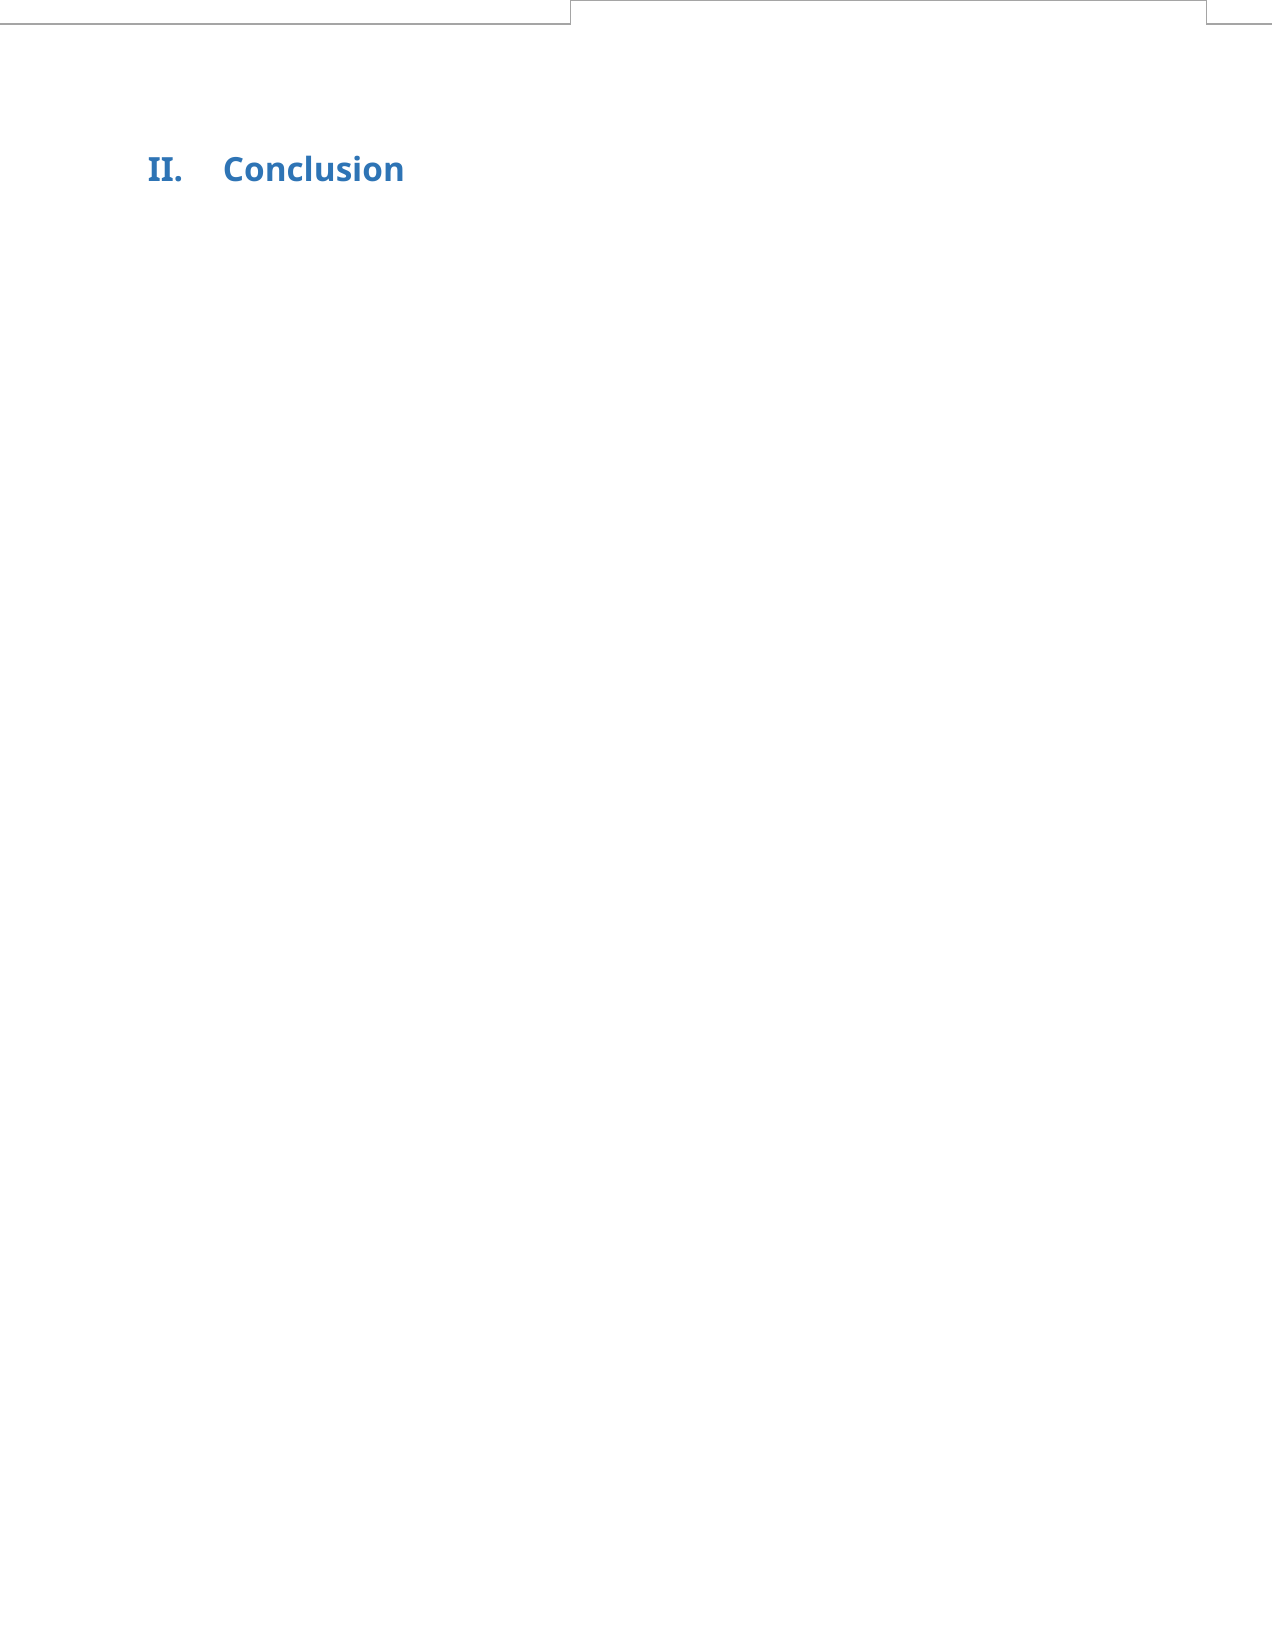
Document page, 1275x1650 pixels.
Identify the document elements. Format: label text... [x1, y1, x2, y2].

subtitle Conclusion [148, 145, 1127, 191]
